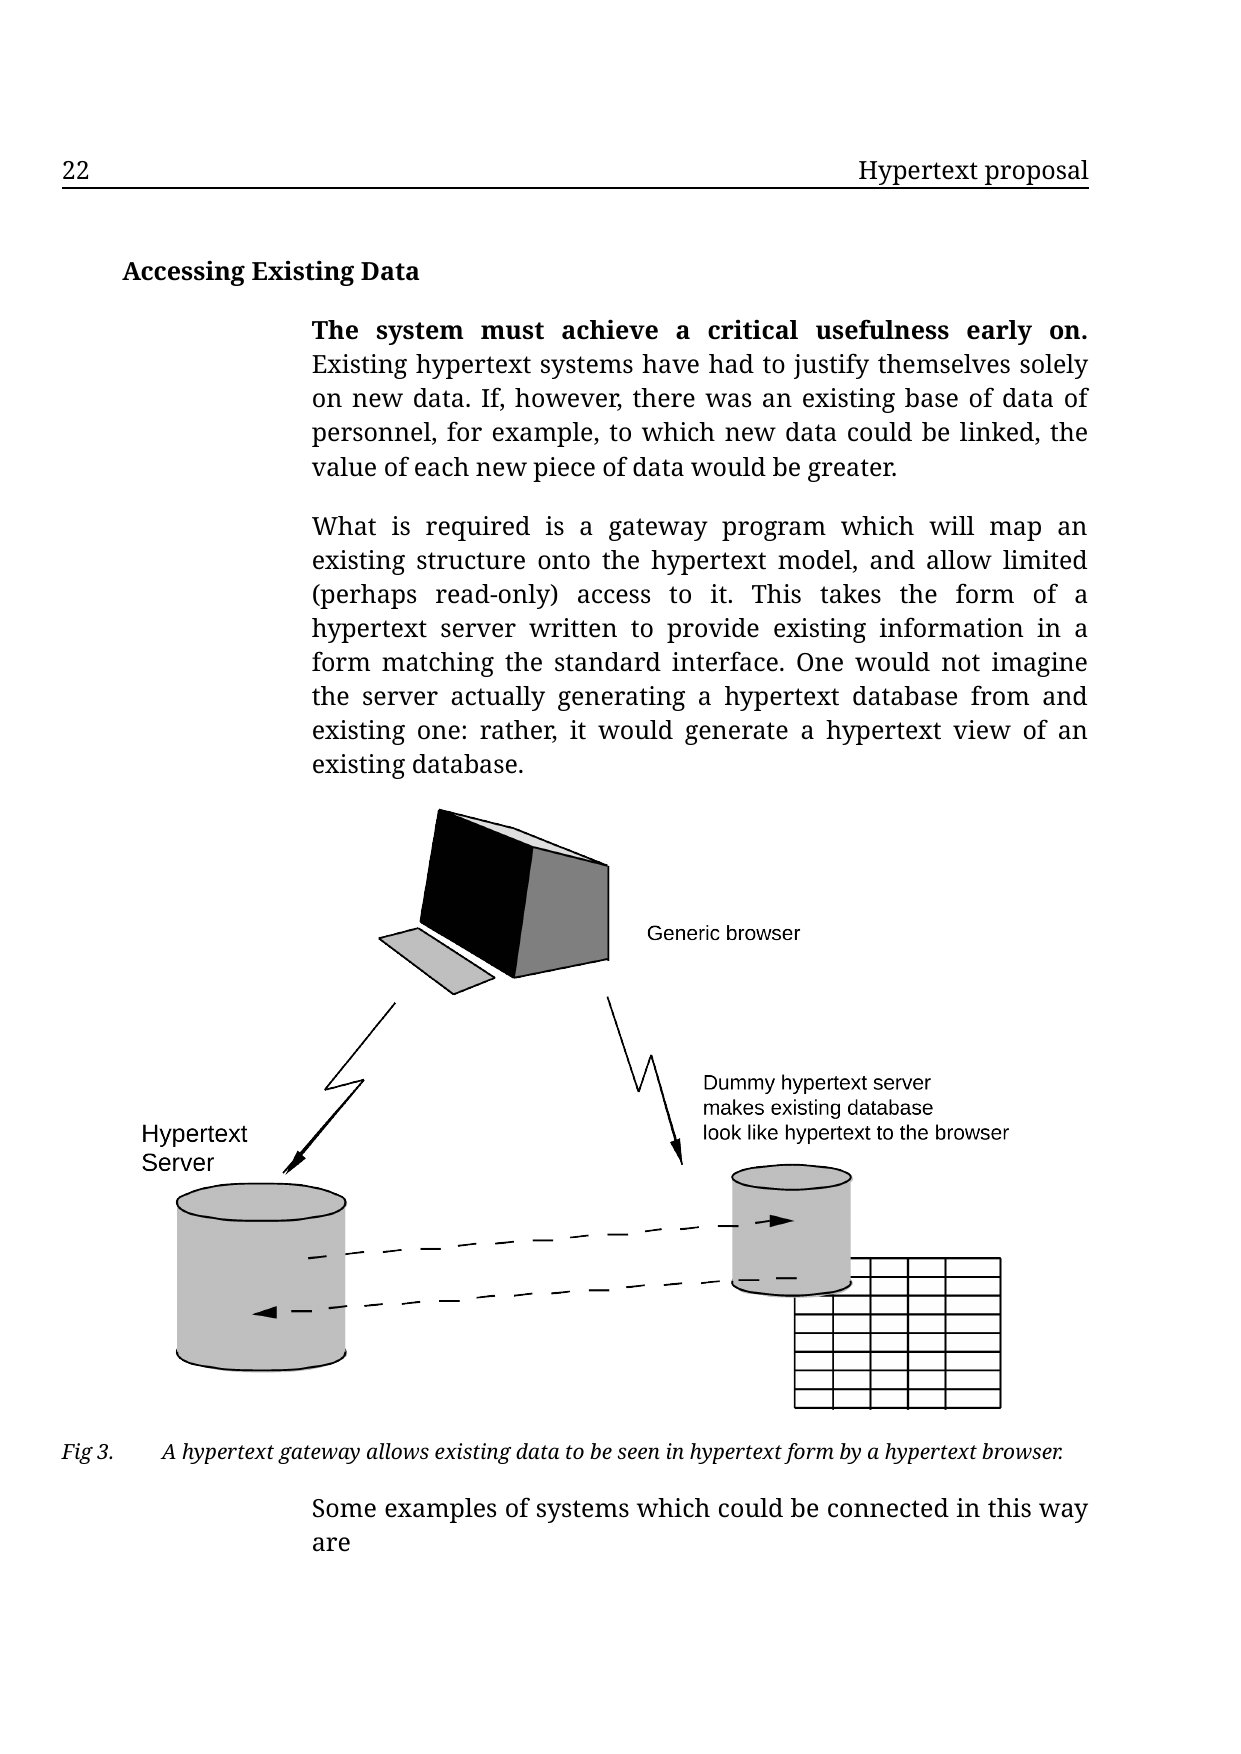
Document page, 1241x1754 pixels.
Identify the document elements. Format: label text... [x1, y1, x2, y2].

text Fig 3. A hypertext gateway allows existing data to be seen in hypertext form by a hypertext browser. [62, 1437, 1089, 1465]
text What is required is a gateway program which will map an existing structure onto the hypertext model, and allow limited (perhaps read-only) access to it. This takes the form of a hypertext server written to provide existing information in a form matching the standard interface. One would not imagine the server actually generating a hypertext database from and existing one: rather, it would generate a hypertext view of an existing database. [312, 508, 1089, 781]
text Some examples of systems which could be connected in this way are [312, 1490, 1089, 1558]
picture [137, 805, 1013, 1412]
text The system must achieve a critical usefulness early on. Existing hypertext systems have had to justify themselves solely on new data. If, however, there was an existing base of data of personnel, for example, to which new data could be linked, the value of each new piece of data would be greater. [312, 313, 1089, 483]
text Accessing Existing Data [122, 254, 1089, 288]
